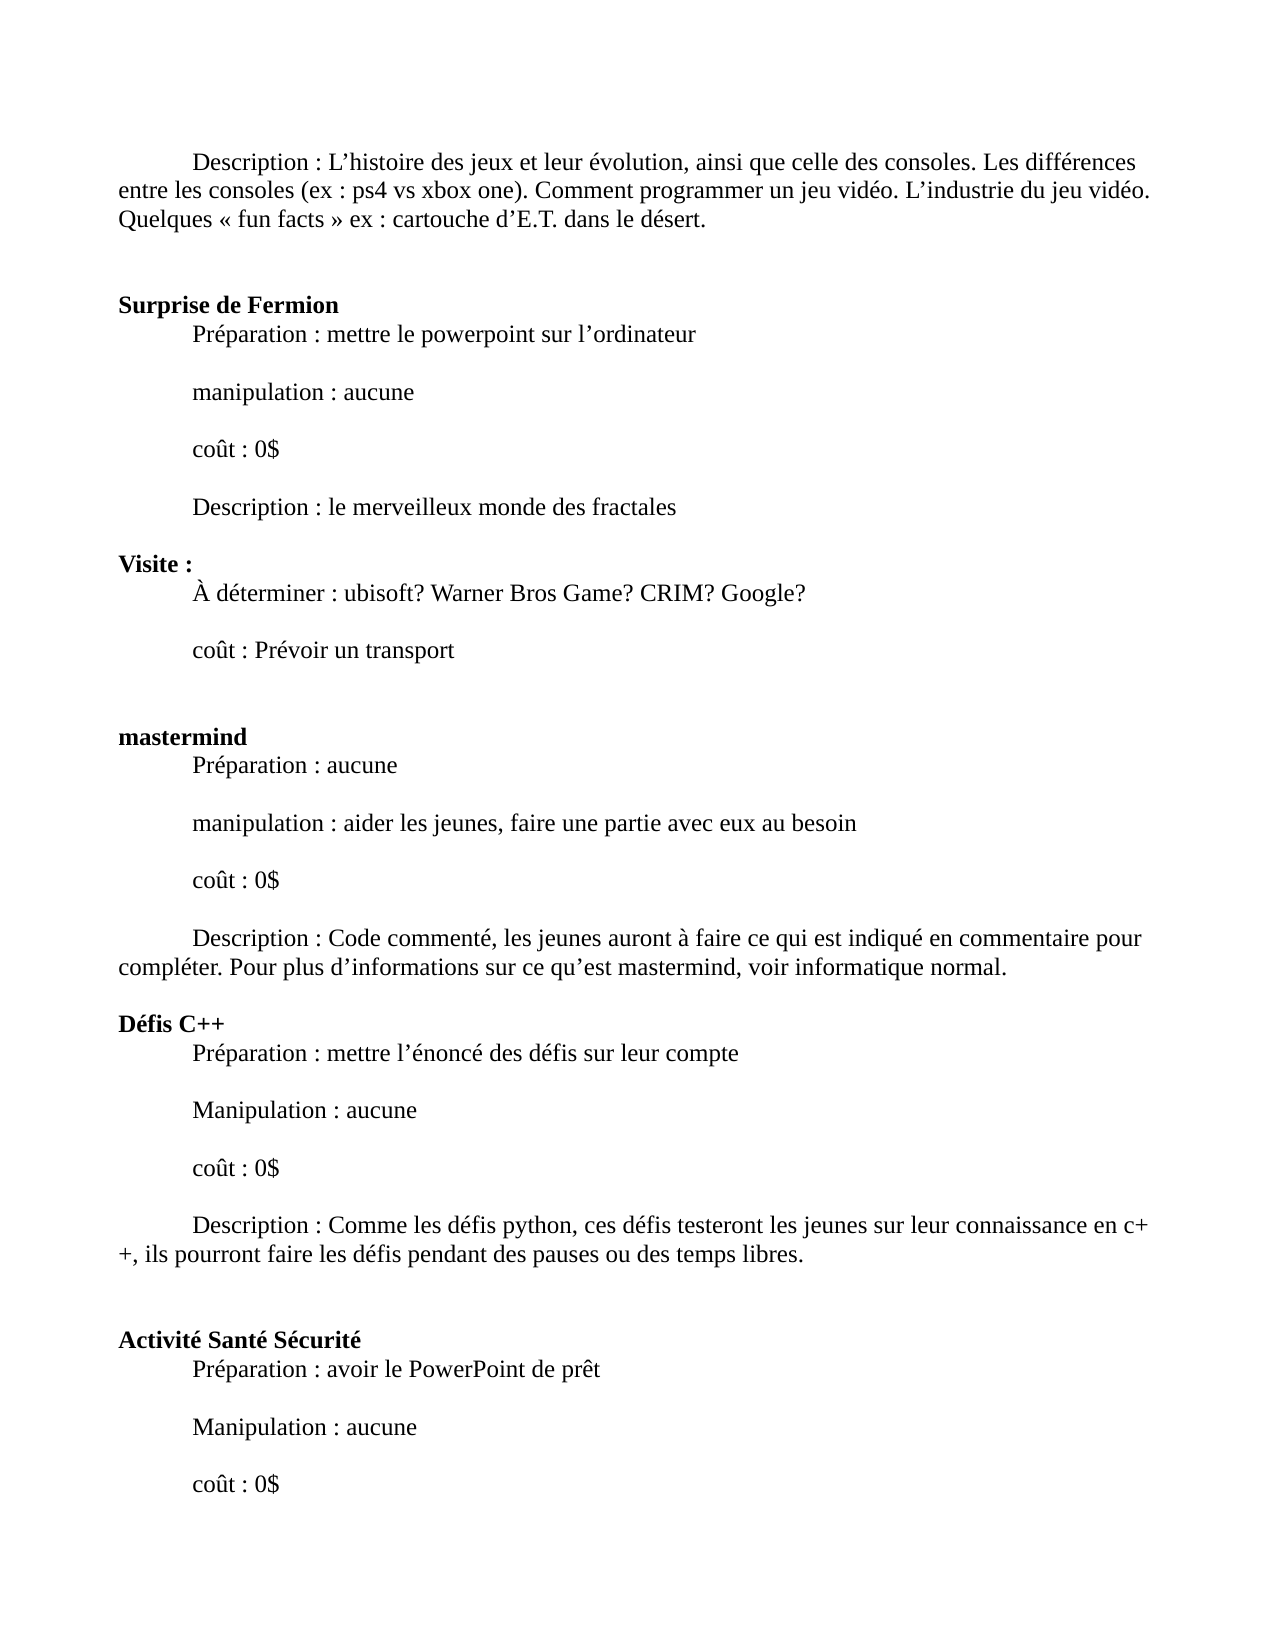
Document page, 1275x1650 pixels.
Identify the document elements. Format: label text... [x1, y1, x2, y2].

text Manipulation : aucune [118, 1412, 1157, 1441]
text À déterminer : ubisoft? Warner Bros Game? CRIM? Google? [118, 578, 1157, 607]
text Surprise de Fermion [118, 291, 1157, 319]
text Préparation : aucune [118, 751, 1157, 779]
text Visite : [118, 549, 1157, 578]
text coût : 0$ [118, 1469, 1157, 1498]
text Activité Santé Sécurité [118, 1326, 1157, 1354]
text Description : Comme les défis python, ces défis testeront les jeunes sur leur connaissance en c++, ils pourront faire les défis pendant des pauses ou des temps libres. [118, 1211, 1157, 1268]
text manipulation : aider les jeunes, faire une partie avec eux au besoin [118, 808, 1157, 837]
text Description : L’histoire des jeux et leur évolution, ainsi que celle des consoles. Les différences entre les consoles (ex : ps4 vs xbox one). Comment programmer un jeu vidéo. L’industrie du jeu vidéo. Quelques « fun facts » ex : cartouche d’E.T. dans le désert. [118, 147, 1157, 233]
text Description : Code commenté, les jeunes auront à faire ce qui est indiqué en commentaire pour compléter. Pour plus d’informations sur ce qu’est mastermind, voir informatique normal. [118, 923, 1157, 981]
text manipulation : aucune [118, 377, 1157, 406]
text coût : Prévoir un transport [118, 636, 1157, 664]
text Description : le merveilleux monde des fractales [118, 492, 1157, 521]
text Préparation : mettre le powerpoint sur l’ordinateur [118, 319, 1157, 348]
text coût : 0$ [118, 1153, 1157, 1182]
text coût : 0$ [118, 434, 1157, 463]
text Préparation : mettre l’énoncé des défis sur leur compte [118, 1038, 1157, 1067]
text mastermind [118, 722, 1157, 751]
text Préparation : avoir le PowerPoint de prêt [118, 1354, 1157, 1383]
text Défis C++ [118, 1009, 1157, 1038]
text Manipulation : aucune [118, 1096, 1157, 1124]
text coût : 0$ [118, 866, 1157, 894]
